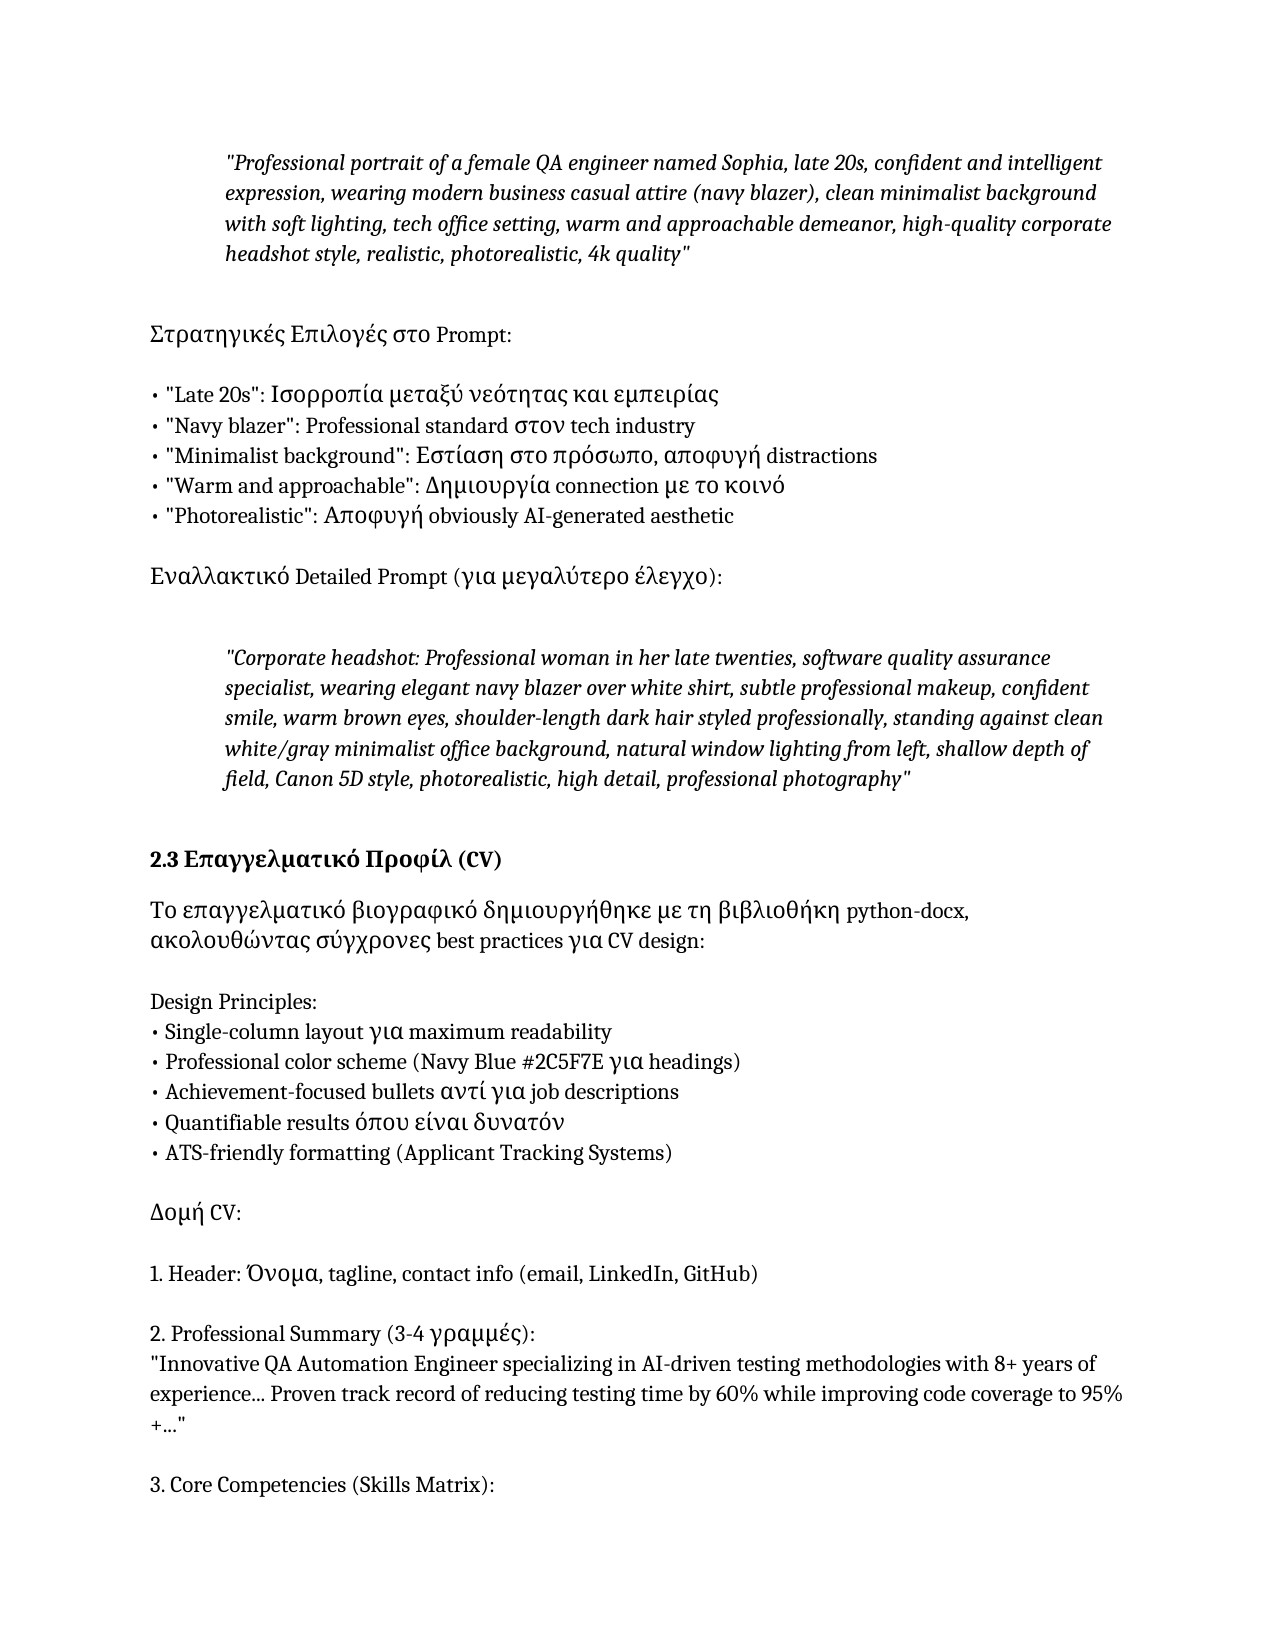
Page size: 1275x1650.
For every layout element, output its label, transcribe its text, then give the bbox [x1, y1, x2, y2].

text Το επαγγελματικό βιογραφικό δημιουργήθηκε με τη βιβλιοθήκη python-docx, ακολουθώντας σύγχρονες best practices για CV design: Design Principles: • Single-column layout για maximum readability • Professional color scheme (Navy Blue #2C5F7E για headings) • Achievement-focused bullets αντί για job descriptions • Quantifiable results όπου είναι δυνατόν • ATS-friendly formatting (Applicant Tracking Systems) Δομή CV: 1. Header: Όνομα, tagline, contact info (email, LinkedIn, GitHub) 2. Professional Summary (3-4 γραμμές): "Innovative QA Automation Engineer specializing in AI-driven testing methodologies with 8+ years of experience... Proven track record of reducing testing time by 60% while improving code coverage to 95%+..." 3. Core Competencies (Skills Matrix): [150, 898, 1125, 1498]
text "Professional portrait of a female QA engineer named Sophia, late 20s, confident and intelligent expression, wearing modern business casual attire (navy blazer), clean minimalist background with soft lighting, tech office setting, warm and approachable demeanor, high-quality corporate headshot style, realistic, photorealistic, 4k quality" [225, 150, 1125, 267]
text "Corporate headshot: Professional woman in her late twenties, software quality assurance specialist, wearing elegant navy blazer over white shirt, subtle professional makeup, confident smile, warm brown eyes, shoulder-length dark hair styled professionally, standing against clean white/gray minimalist office background, natural window lighting from left, shallow depth of field, Canon 5D style, photorealistic, high detail, professional photography" [225, 645, 1125, 792]
text Στρατηγικές Επιλογές στο Prompt: • "Late 20s": Ισορροπία μεταξύ νεότητας και εμπειρίας • "Navy blazer": Professional standard στον tech industry • "Minimalist background": Εστίαση στο πρόσωπο, αποφυγή distractions • "Warm and approachable": Δημιουργία connection με το κοινό • "Photorealistic": Αποφυγή obviously AI-generated aesthetic Εναλλακτικό Detailed Prompt (για μεγαλύτερο έλεγχο): [150, 292, 1125, 620]
text 2.3 Επαγγελματικό Προφίλ (CV) [150, 817, 1125, 873]
